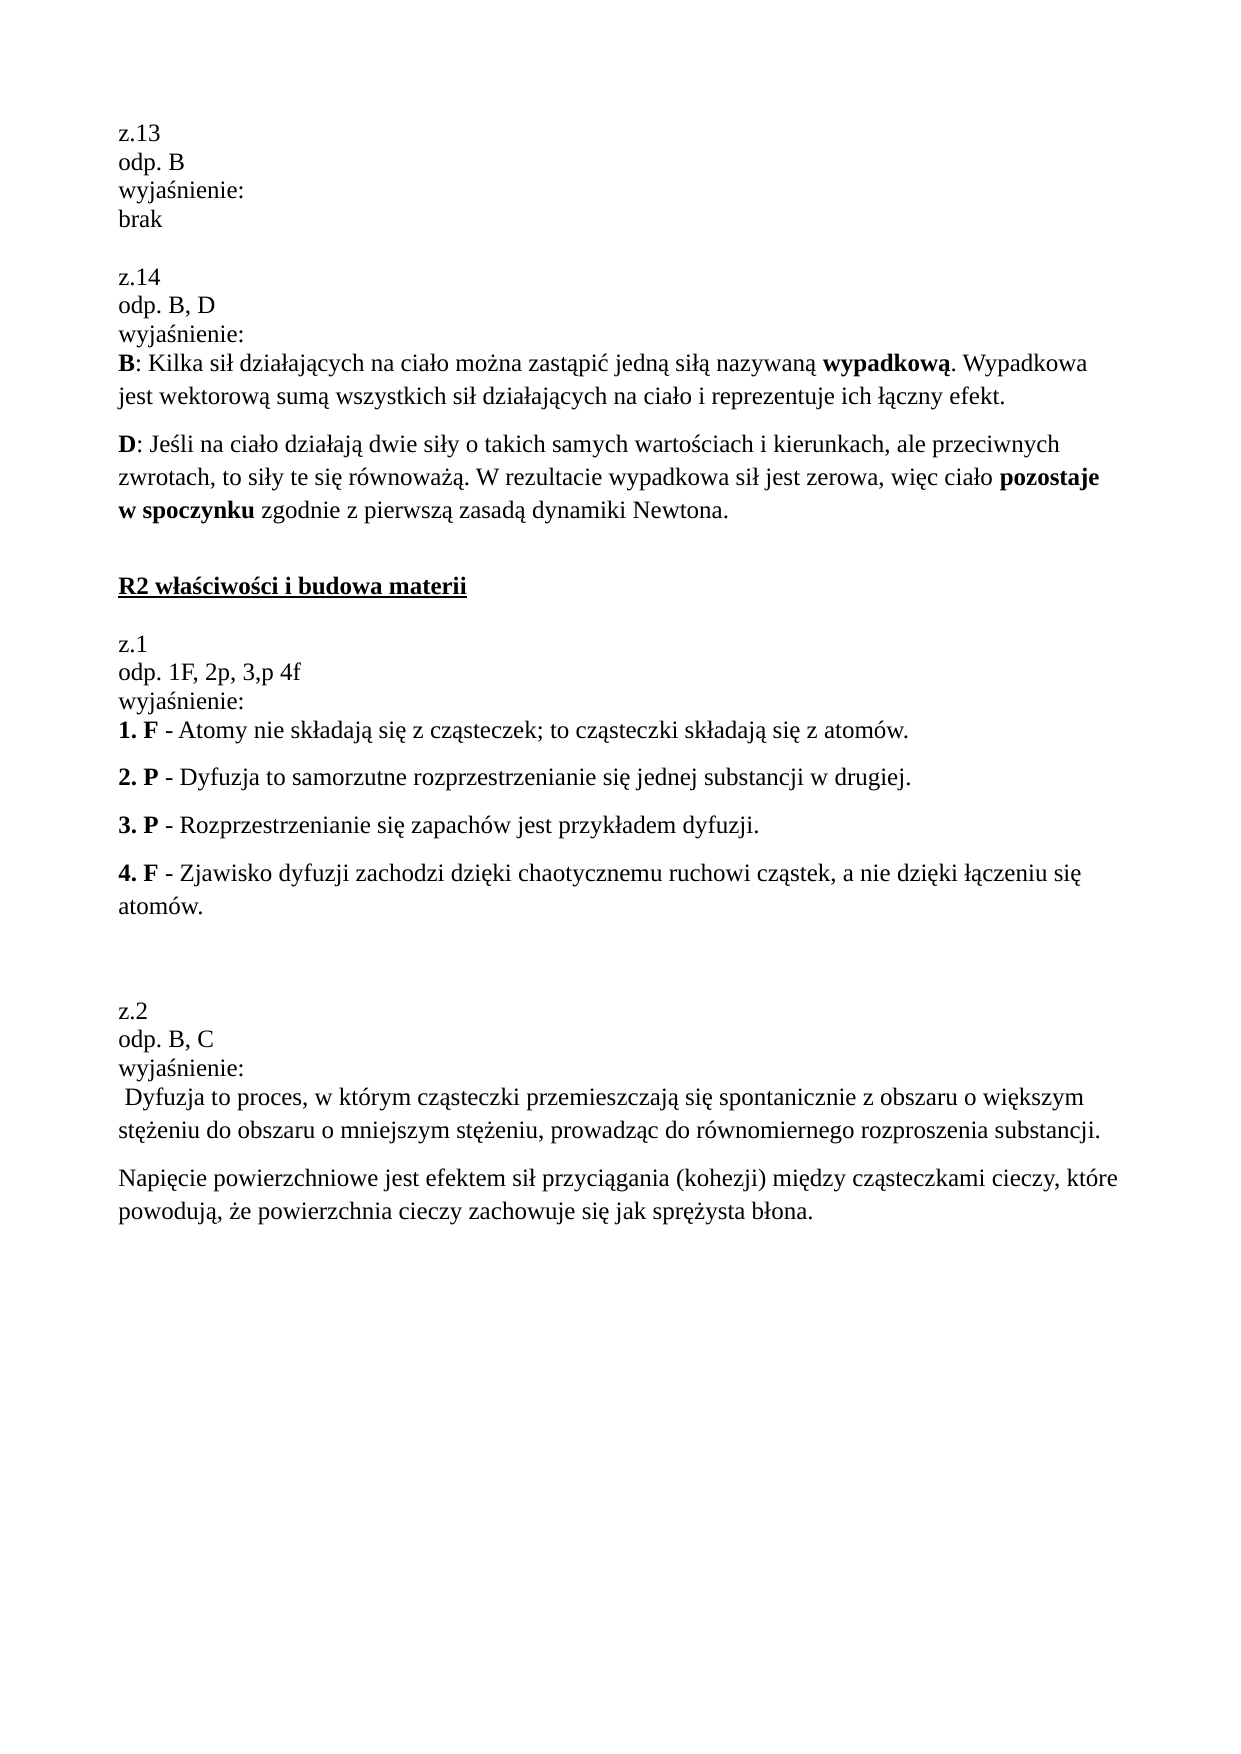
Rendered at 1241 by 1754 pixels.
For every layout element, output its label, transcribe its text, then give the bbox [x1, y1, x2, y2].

text B: Kilka sił działających na ciało można zastąpić jedną siłą nazywaną wypadkową. Wypadkowa jest wektorową sumą wszystkich sił działających na ciało i reprezentuje ich łączny efekt. [118, 348, 1122, 410]
text odp. B, C [118, 1024, 1122, 1053]
text 1. F - Atomy nie składają się z cząsteczek; to cząsteczki składają się z atomów. [118, 715, 1122, 744]
text z.14 [118, 262, 1122, 291]
text brak [118, 204, 1122, 233]
text wyjaśnienie: [118, 319, 1122, 348]
text 4. F - Zjawisko dyfuzji zachodzi dzięki chaotycznemu ruchowi cząstek, a nie dzięki łączeniu się atomów. [118, 858, 1122, 919]
text 2. P - Dyfuzja to samorzutne rozprzestrzenianie się jednej substancji w drugiej. [118, 762, 1122, 791]
text odp. B [118, 147, 1122, 176]
text odp. B, D [118, 291, 1122, 319]
text R2 właściwości i budowa materii [118, 571, 1122, 600]
text D: Jeśli na ciało działają dwie siły o takich samych wartościach i kierunkach, ale przeciwnych zwrotach, to siły te się równoważą. W rezultacie wypadkowa sił jest zerowa, więc ciało pozostaje w spoczynku zgodnie z pierwszą zasadą dynamiki Newtona. [118, 429, 1122, 523]
text wyjaśnienie: [118, 176, 1122, 204]
text Napięcie powierzchniowe jest efektem sił przyciągania (kohezji) między cząsteczkami cieczy, które powodują, że powierzchnia cieczy zachowuje się jak sprężysta błona. [118, 1163, 1122, 1224]
text z.2 [118, 996, 1122, 1024]
text z.1 [118, 629, 1122, 657]
text odp. 1F, 2p, 3,p 4f [118, 657, 1122, 686]
text wyjaśnienie: [118, 1053, 1122, 1082]
text z.13 [118, 118, 1122, 147]
text wyjaśnienie: [118, 686, 1122, 715]
text Dyfuzja to proces, w którym cząsteczki przemieszczają się spontanicznie z obszaru o większym stężeniu do obszaru o mniejszym stężeniu, prowadząc do równomiernego rozproszenia substancji. [118, 1082, 1122, 1144]
text 3. P - Rozprzestrzenianie się zapachów jest przykładem dyfuzji. [118, 810, 1122, 839]
